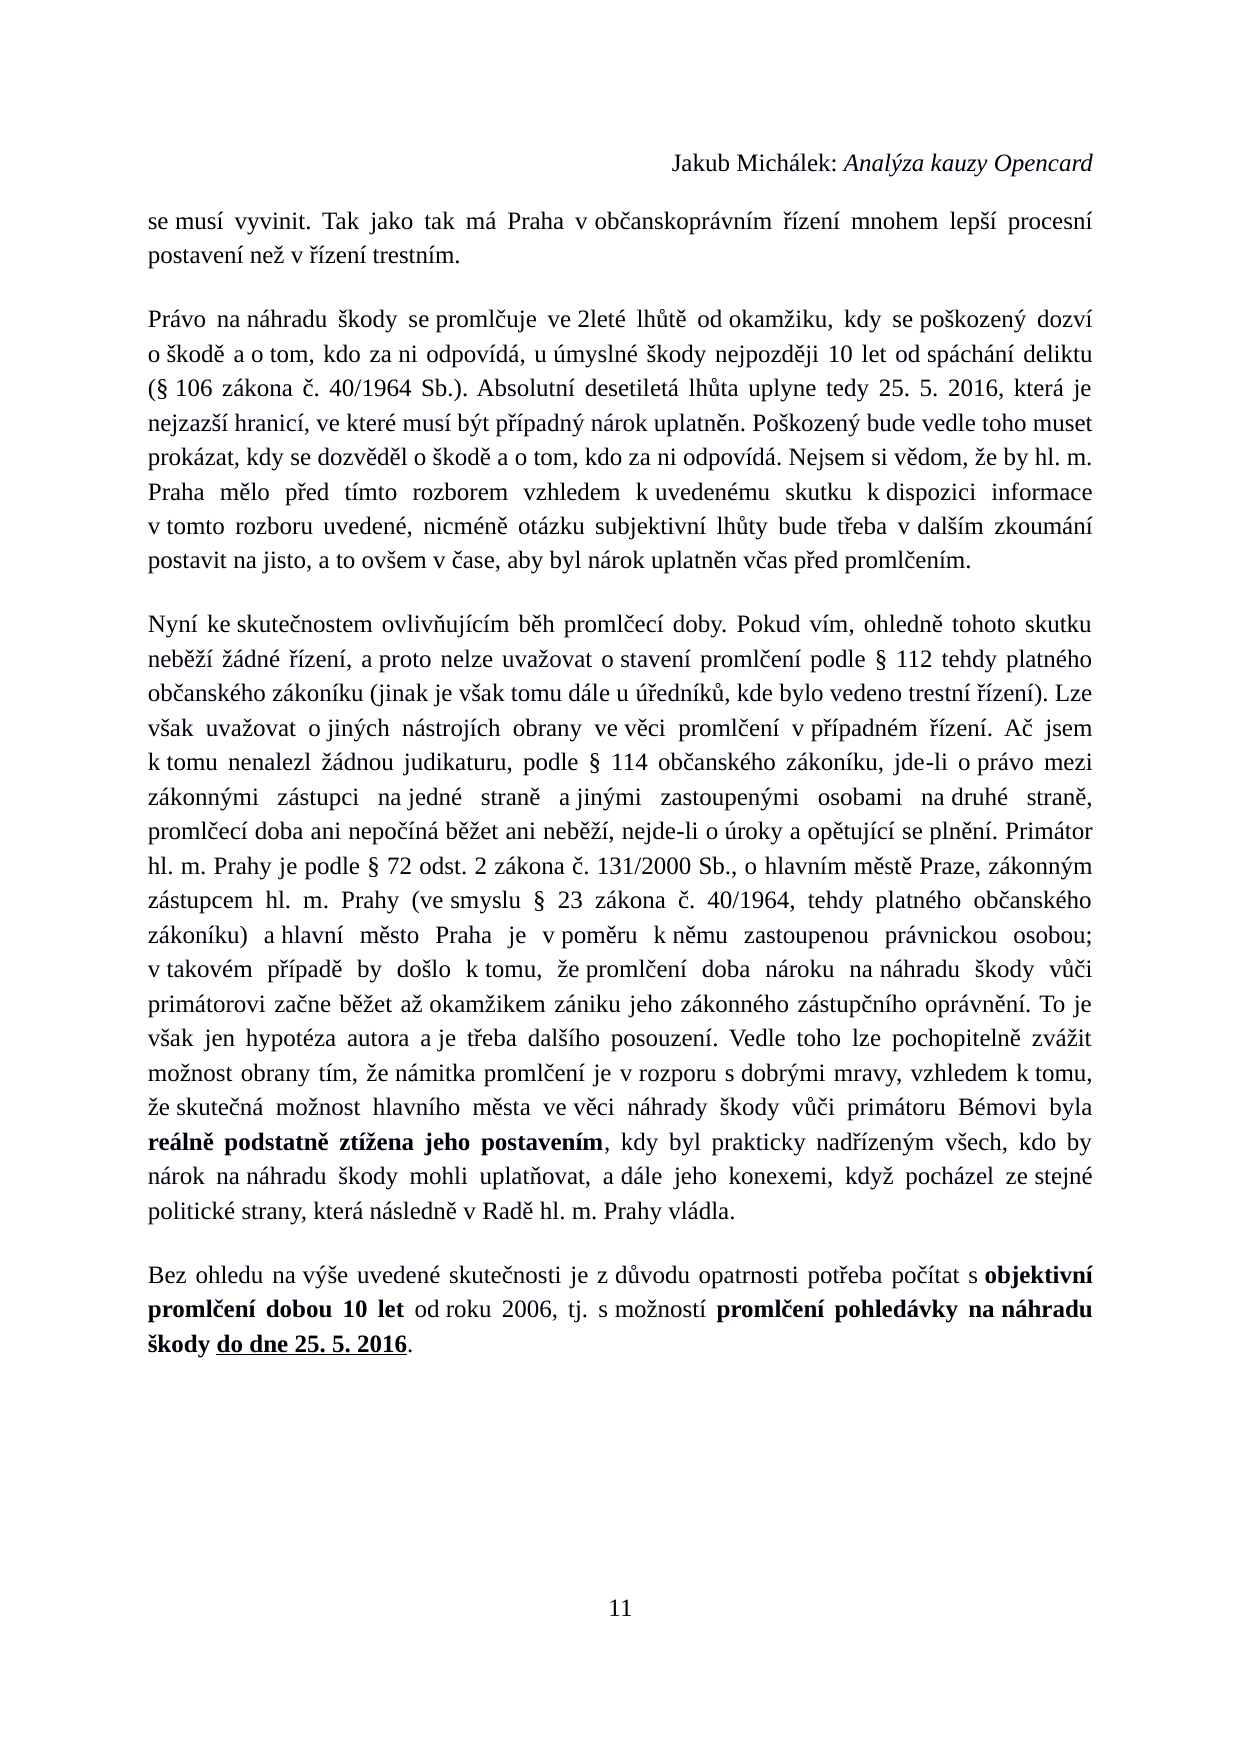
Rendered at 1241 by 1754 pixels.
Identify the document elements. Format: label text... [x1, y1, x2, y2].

text Právo na náhradu škody se promlčuje ve 2leté lhůtě od okamžiku, kdy se poškozený dozví o škodě a o tom, kdo za ni odpovídá, u úmyslné škody nejpozději 10 let od spáchání deliktu (§ 106 zákona č. 40/1964 Sb.). Absolutní desetiletá lhůta uplyne tedy 25. 5. 2016, která je nejzazší hranicí, ve které musí být případný nárok uplatněn. Poškozený bude vedle toho muset prokázat, kdy se dozvěděl o škodě a o tom, kdo za ni odpovídá. Nejsem si vědom, že by hl. m. Praha mělo před tímto rozborem vzhledem k uvedenému skutku k dispozici informace v tomto rozboru uvedené, nicméně otázku subjektivní lhůty bude třeba v dalším zkoumání postavit na jisto, a to ovšem v čase, aby byl nárok uplatněn včas před promlčením. [148, 304, 1093, 574]
text Nyní ke skutečnostem ovlivňujícím běh promlčecí doby. Pokud vím, ohledně tohoto skutku neběží žádné řízení, a proto nelze uvažovat o stavení promlčení podle § 112 tehdy platného občanského zákoníku (jinak je však tomu dále u úředníků, kde bylo vedeno trestní řízení). Lze však uvažovat o jiných nástrojích obrany ve věci promlčení v případném řízení. Ač jsem k tomu nenalezl žádnou judikaturu, podle § 114 občanského zákoníku, jde‑li o právo mezi zákonnými zástupci na jedné straně a jinými zastoupenými osobami na druhé straně, promlčecí doba ani nepočíná běžet ani neběží, nejde‑li o úroky a opětující se plnění. Primátor hl. m. Prahy je podle § 72 odst. 2 zákona č. 131/2000 Sb., o hlavním městě Praze, zákonným zástupcem hl. m. Prahy (ve smyslu § 23 zákona č. 40/1964, tehdy platného občanského zákoníku) a hlavní město Praha je v poměru k němu zastoupenou právnickou osobou; v takovém případě by došlo k tomu, že promlčení doba nároku na náhradu škody vůči primátorovi začne běžet až okamžikem zániku jeho zákonného zástupčního oprávnění. To je však jen hypotéza autora a je třeba dalšího posouzení. Vedle toho lze pochopitelně zvážit možnost obrany tím, že námitka promlčení je v rozporu s dobrými mravy, vzhledem k tomu, že skutečná možnost hlavního města ve věci náhrady škody vůči primátoru Bémovi byla reálně podstatně ztížena jeho postavením, kdy byl prakticky nadřízeným všech, kdo by nárok na náhradu škody mohli uplatňovat, a dále jeho konexemi, když pocházel ze stejné politické strany, která následně v Radě hl. m. Prahy vládla. [148, 609, 1093, 1224]
text se musí vyvinit. Tak jako tak má Praha v občanskoprávním řízení mnohem lepší procesní postavení než v řízení trestním. [148, 206, 1093, 269]
text Bez ohledu na výše uvedené skutečnosti je z důvodu opatrnosti potřeba počítat s objektivní promlčení dobou 10 let od roku 2006, tj. s možností promlčení pohledávky na náhradu škody do dne 25. 5. 2016. [148, 1260, 1093, 1357]
